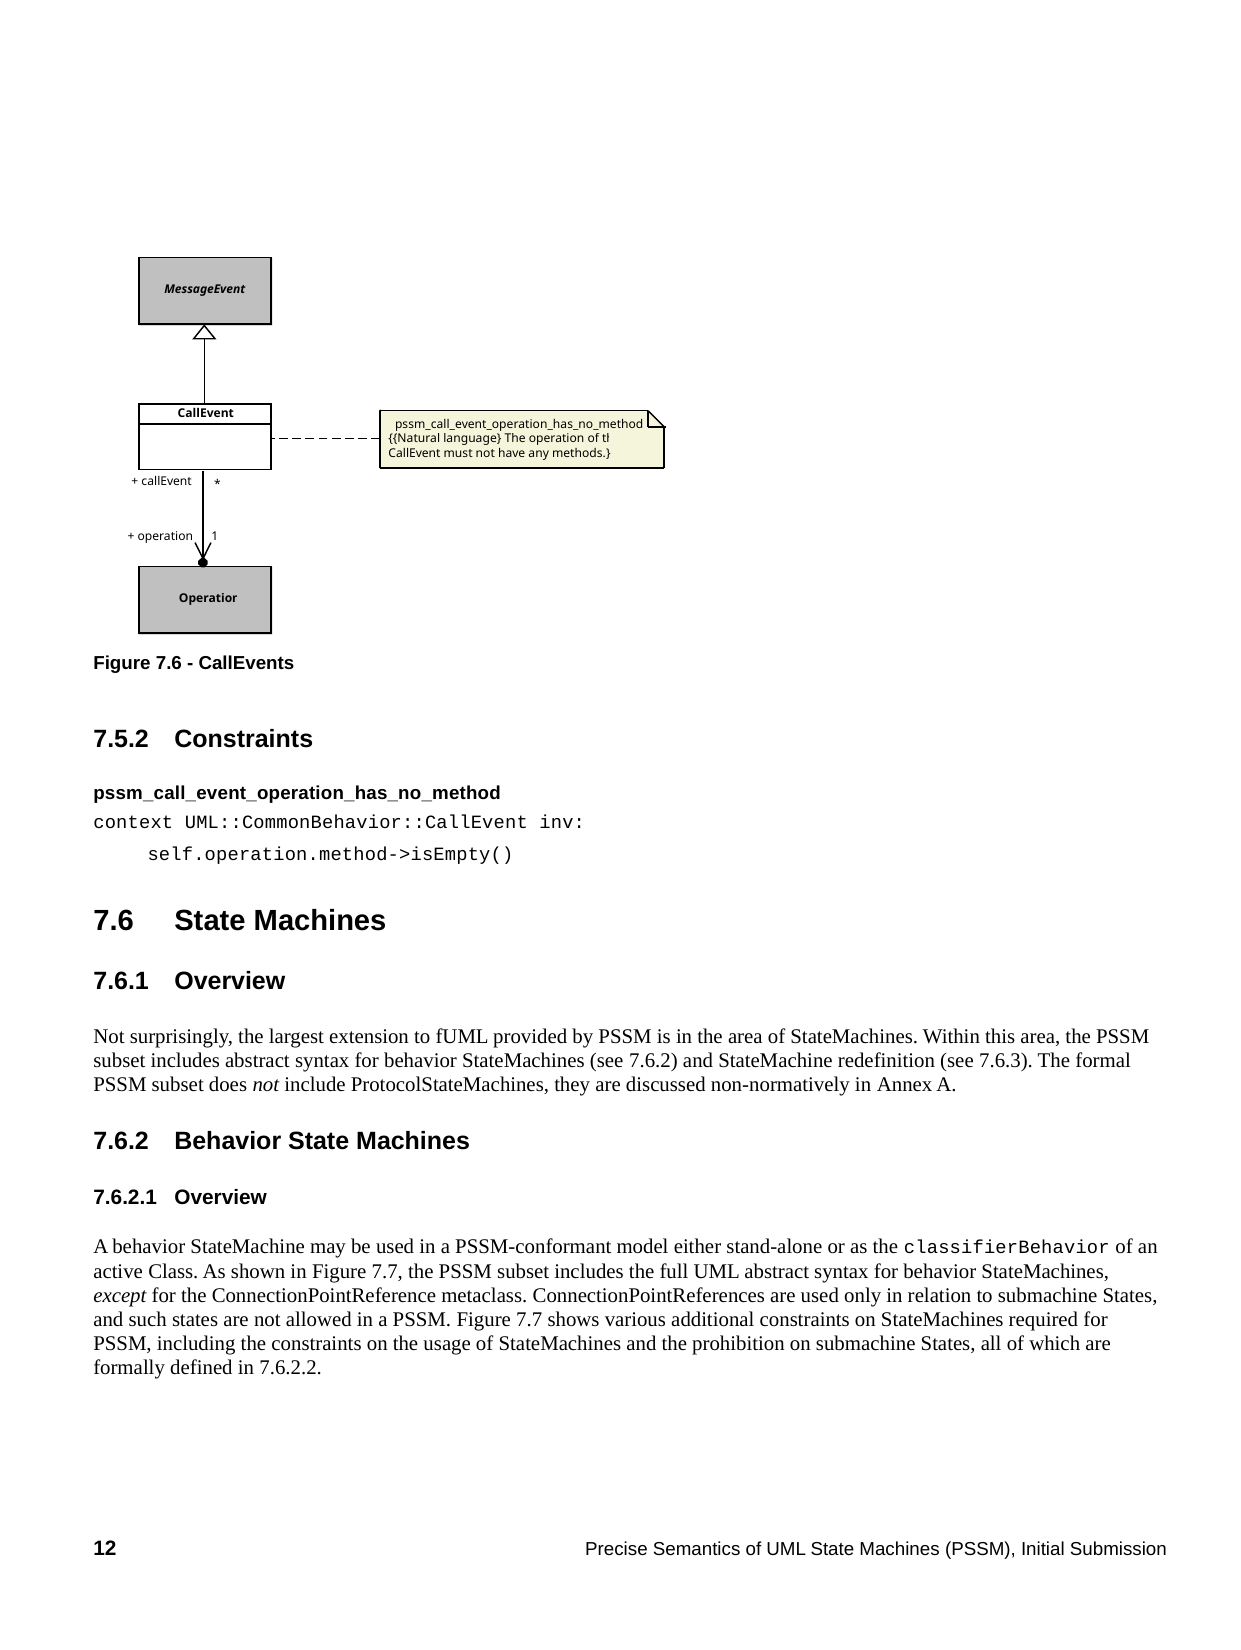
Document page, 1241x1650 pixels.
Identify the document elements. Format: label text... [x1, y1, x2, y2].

text self.operation.method->isEmpty() [93, 843, 1164, 866]
subtitle Overview [93, 1184, 1164, 1209]
text A behavior StateMachine may be used in a PSSM-conformant model either stand-alone or as the classifierBehavior of an active Class. As shown in Figure 7.7, the PSSM subset includes the full UML abstract syntax for behavior StateMachines, except for the ConnectionPointReference metaclass. ConnectionPointReferences are used only in relation to submachine States, and such states are not allowed in a PSSM. Figure 7.7 shows various additional constraints on StateMachines required for PSSM, including the constraints on the usage of StateMachines and the prohibition on submachine States, all of which are formally defined in 7.6.2.2. [93, 1234, 1164, 1379]
text Not surprisingly, the largest extension to fUML provided by PSSM is in the area of StateMachines. Within this area, the PSSM subset includes abstract syntax for behavior StateMachines (see 7.6.2) and StateMachine redefinition (see 7.6.3). The formal PSSM subset does not include ProtocolStateMachines, they are discussed non-normatively in Annex A. [93, 1024, 1164, 1096]
text Figure 7.6 - CallEvents [93, 243, 679, 673]
subtitle State Machines [93, 901, 1164, 937]
subtitle pssm_call_event_operation_has_no_method [93, 782, 1164, 803]
subtitle Behavior State Machines [93, 1125, 1164, 1154]
text context UML::CommonBehavior::CallEvent inv: [93, 812, 1164, 834]
subtitle Constraints [93, 723, 1164, 752]
subtitle Overview [93, 966, 1164, 995]
